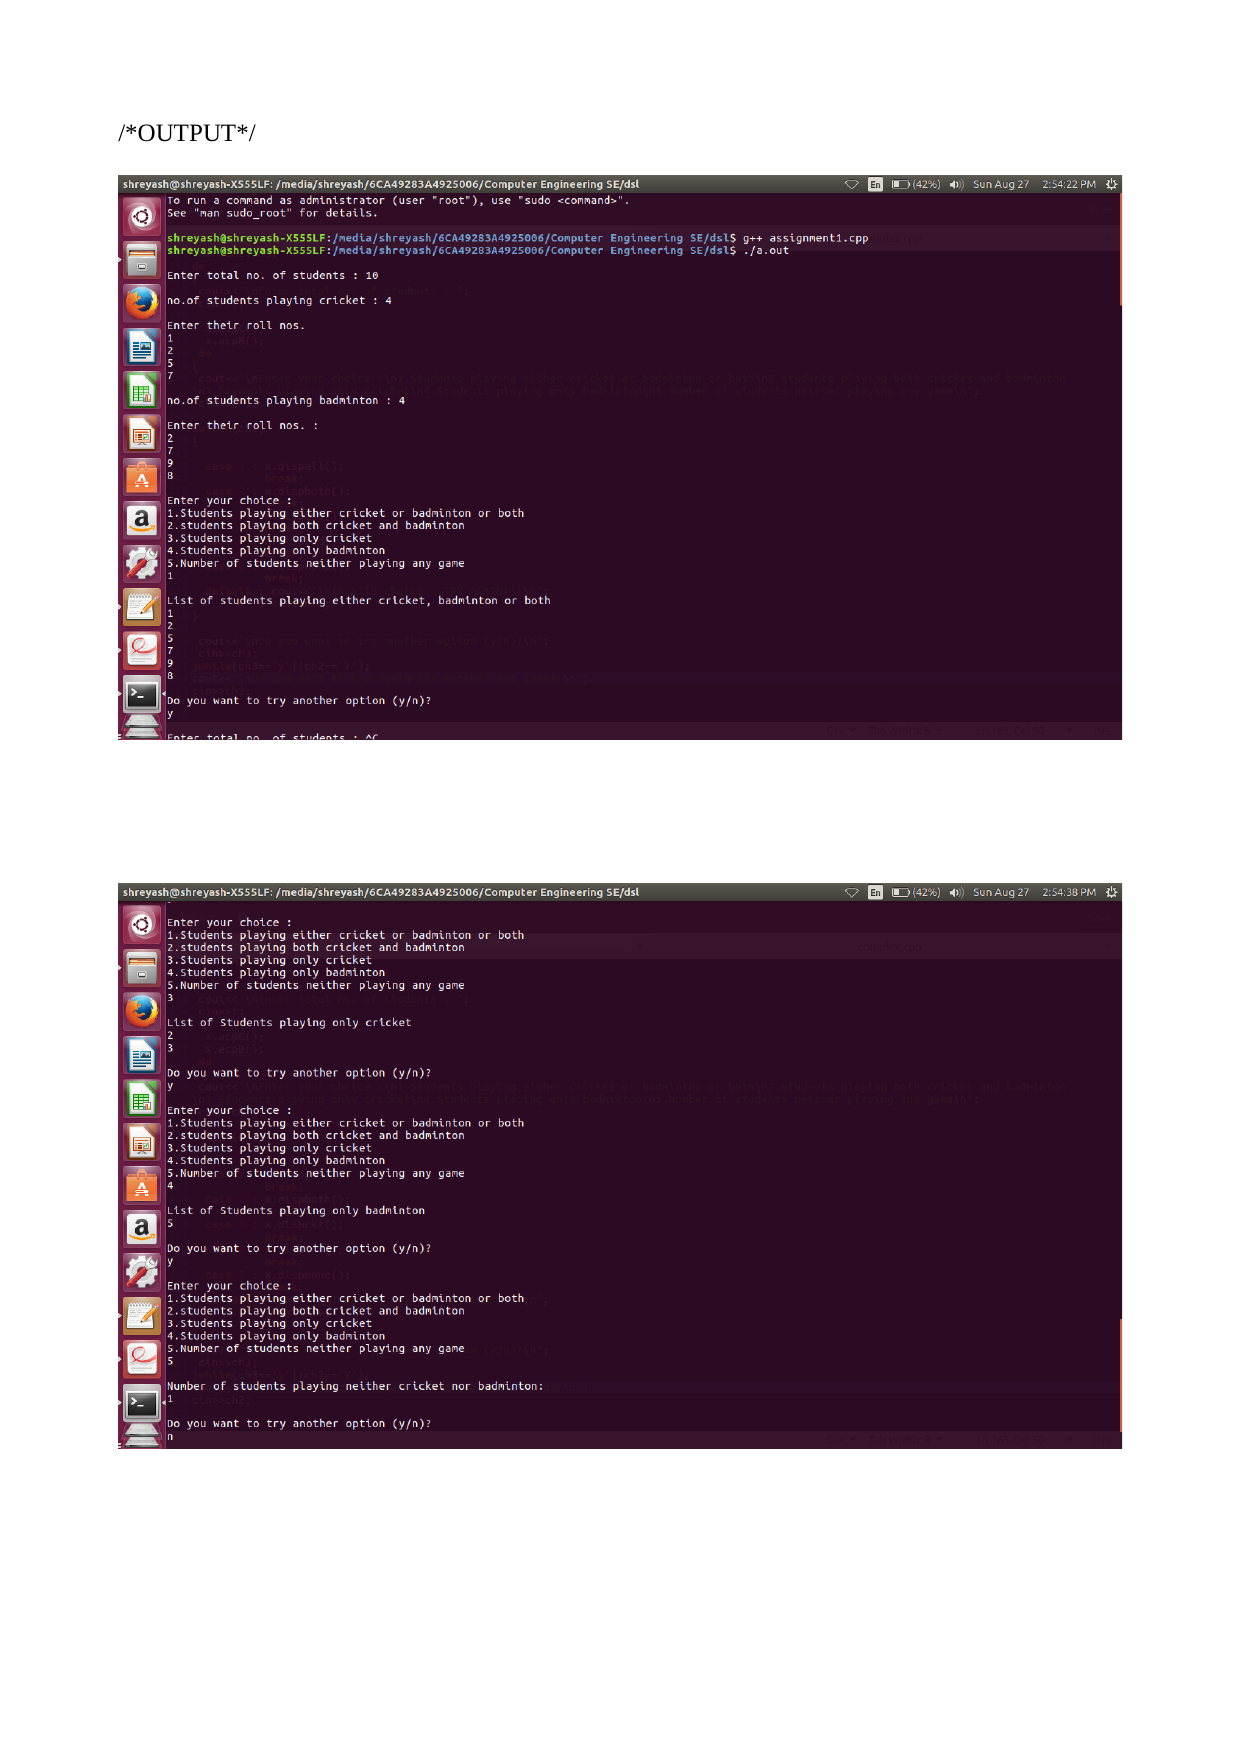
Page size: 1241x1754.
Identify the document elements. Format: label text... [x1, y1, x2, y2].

picture [118, 883, 1123, 1449]
picture [118, 175, 1123, 740]
text /*OUTPUT*/ [118, 118, 1122, 147]
